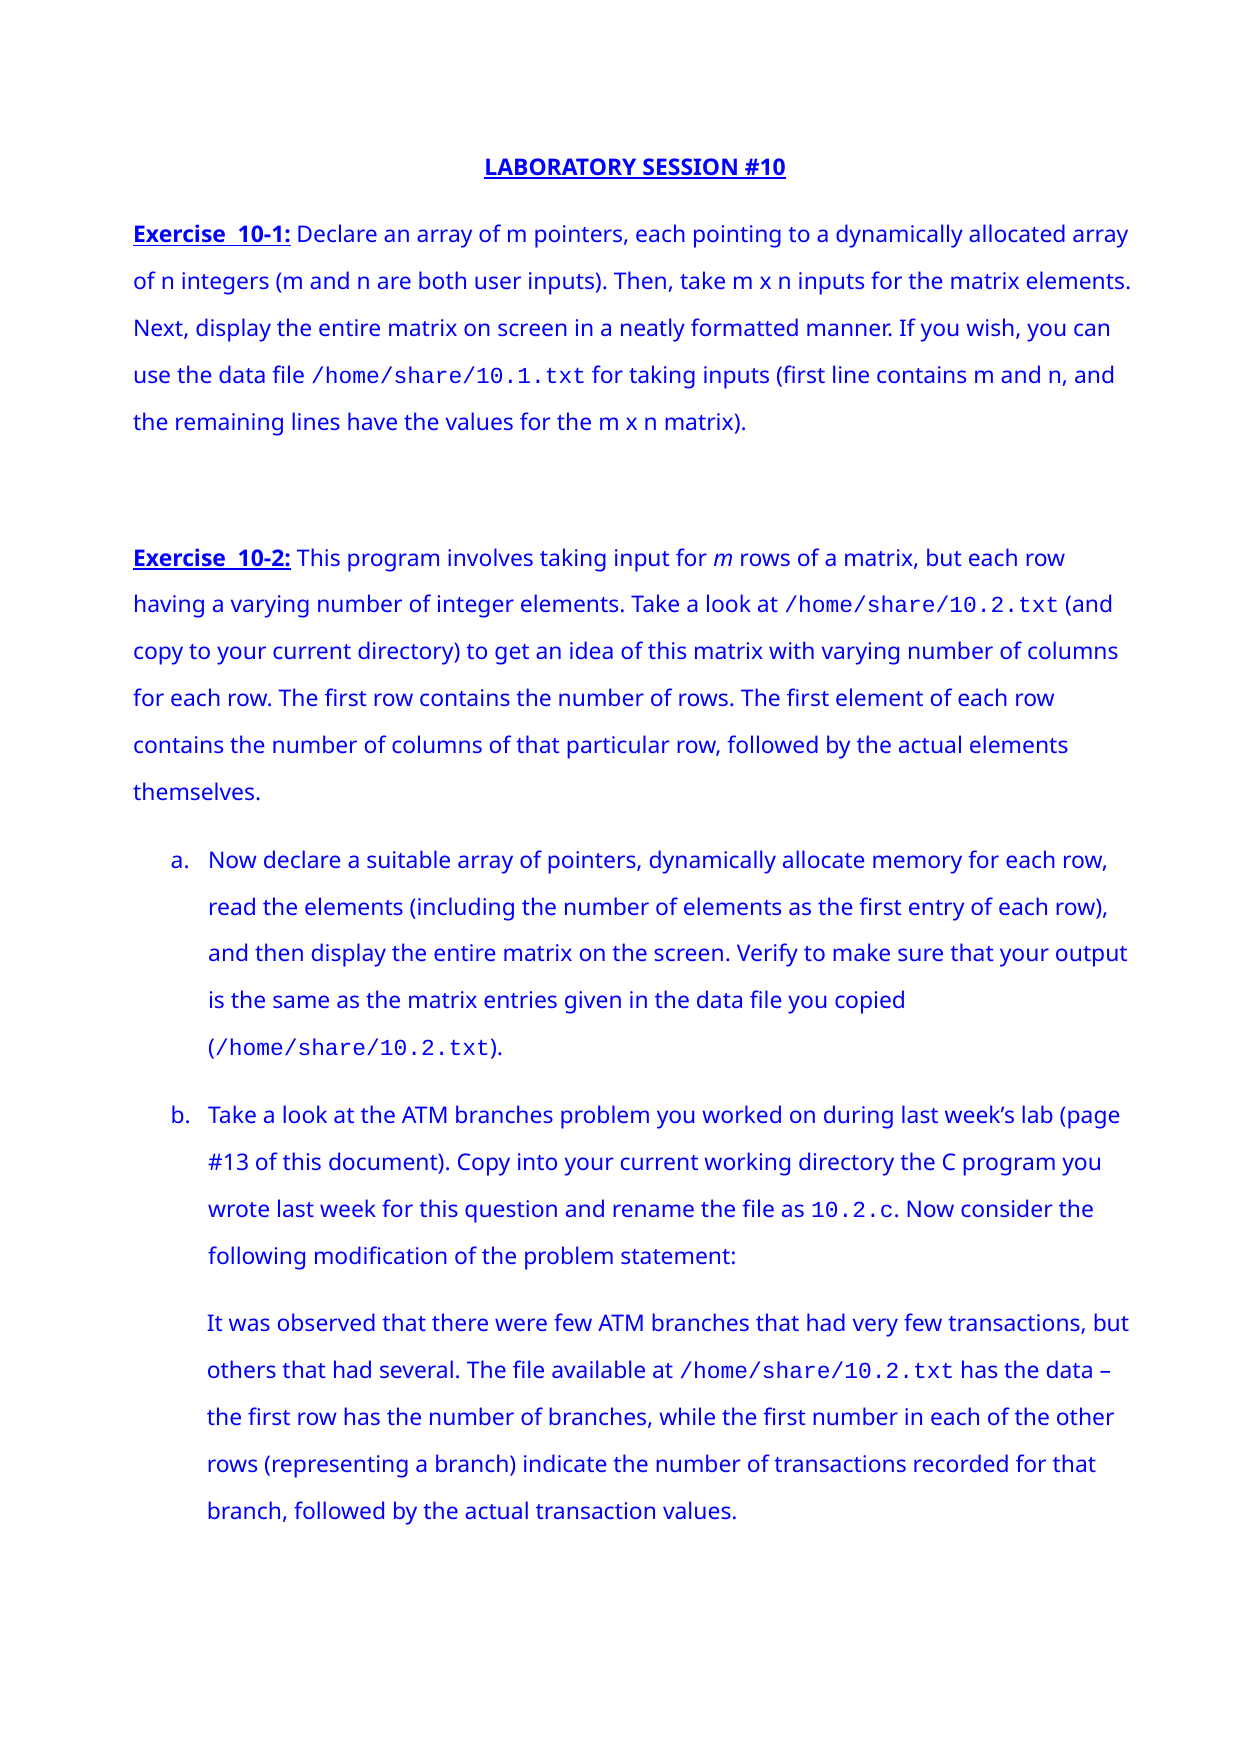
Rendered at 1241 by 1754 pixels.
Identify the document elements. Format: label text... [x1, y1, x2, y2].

text Exercise 10-2: This program involves taking input for m rows of a matrix, but each row having a varying number of integer elements. Take a look at /home/share/10.2.txt (and copy to your current directory) to get an idea of this matrix with varying number of columns for each row. The first row contains the number of rows. The first element of each row contains the number of columns of that particular row, followed by the actual elements themselves. [133, 541, 1137, 807]
text LABORATORY SESSION #10 [133, 151, 1137, 182]
list Take a look at the ATM branches problem you worked on during last week’s lab (page #13 of this document). Copy into your current working directory the C program you wrote last week for this question and rename the file as 10.2.c. Now consider the following modification of the problem statement: [170, 1099, 1137, 1271]
text Exercise 10-1: Declare an array of m pointers, each pointing to a dynamically allocated array of n integers (m and n are both user inputs). Then, take m x n inputs for the matrix elements. Next, display the entire matrix on screen in a neatly formatted manner. If you wish, you can use the data file /home/share/10.1.txt for taking inputs (first line contains m and n, and the remaining lines have the values for the m x n matrix). [133, 218, 1137, 437]
text It was observed that there were few ATM branches that had very few transactions, but others that had several. The file available at /home/share/10.2.txt has the data – the first row has the number of branches, while the first number in each of the other rows (representing a branch) indicate the number of transactions recorded for that branch, followed by the actual transaction values. [207, 1307, 1137, 1526]
list Now declare a suitable array of pointers, dynamically allocate memory for each row, read the elements (including the number of elements as the first entry of each row), and then display the entire matrix on the screen. Verify to make sure that your output is the same as the matrix entries given in the data file you copied (/home/share/10.2.txt). [170, 844, 1137, 1062]
